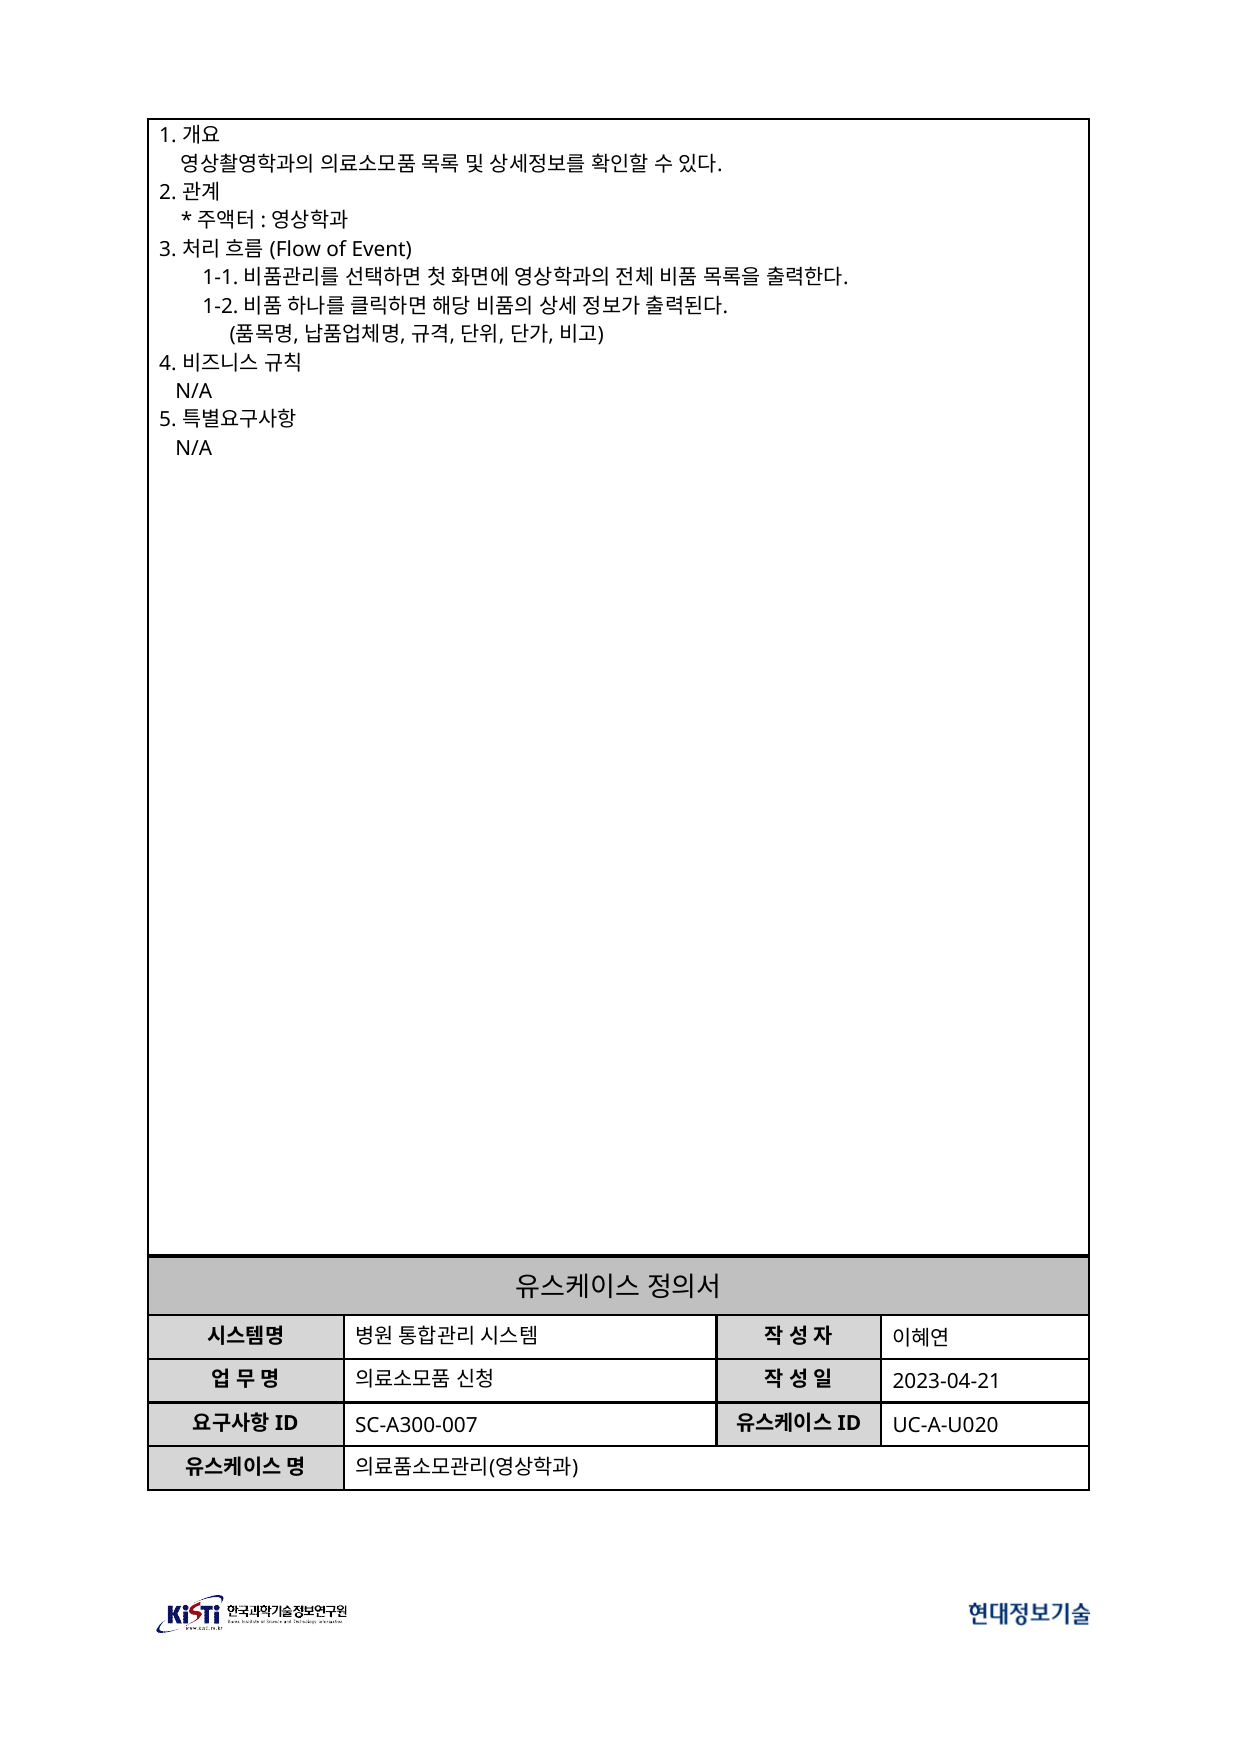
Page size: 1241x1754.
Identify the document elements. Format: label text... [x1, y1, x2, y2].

table_cell 이혜연 [882, 1316, 1088, 1358]
table_cell 시스템명 [149, 1316, 343, 1358]
picture [968, 1602, 1091, 1626]
table_cell 요구사항 ID [149, 1404, 343, 1445]
table_cell 1. 개요 영상촬영학과의 의료소모품 목록 및 상세정보를 확인할 수 있다. 2. 관계 * 주액터 : 영상학과 3. 처리 흐름 (Flow of Event) 1-1. 비품관리를 선택하면 첫 화면에 영상학과의 전체 비품 목록을 출력한다. 1-2. 비품 하나를 클릭하면 해당 비품의 상세 정보가 출력된다. (품목명, 납품업체명, 규격, 단위, 단가, 비고) 4. 비즈니스 규칙 N/A 5. 특별요구사항 N/A [149, 120, 1088, 1253]
table_header 유스케이스 정의서 [149, 1258, 1088, 1314]
table_cell SC-A300-007 [345, 1404, 715, 1445]
table_cell 유스케이스 ID [718, 1404, 880, 1445]
table_cell 작 성 일 [718, 1360, 880, 1401]
table_cell 의료소모품 신청 [345, 1360, 715, 1401]
table_cell 의료품소모관리(영상학과) [345, 1447, 1088, 1489]
table_cell 유스케이스 명 [149, 1447, 343, 1489]
table_cell 병원 통합관리 시스템 [345, 1316, 715, 1358]
picture [156, 1595, 347, 1633]
table_cell UC-A-U020 [882, 1404, 1088, 1445]
table_cell 작 성 자 [718, 1316, 880, 1358]
table_cell 업 무 명 [149, 1360, 343, 1401]
table_cell 2023-04-21 [882, 1360, 1088, 1401]
